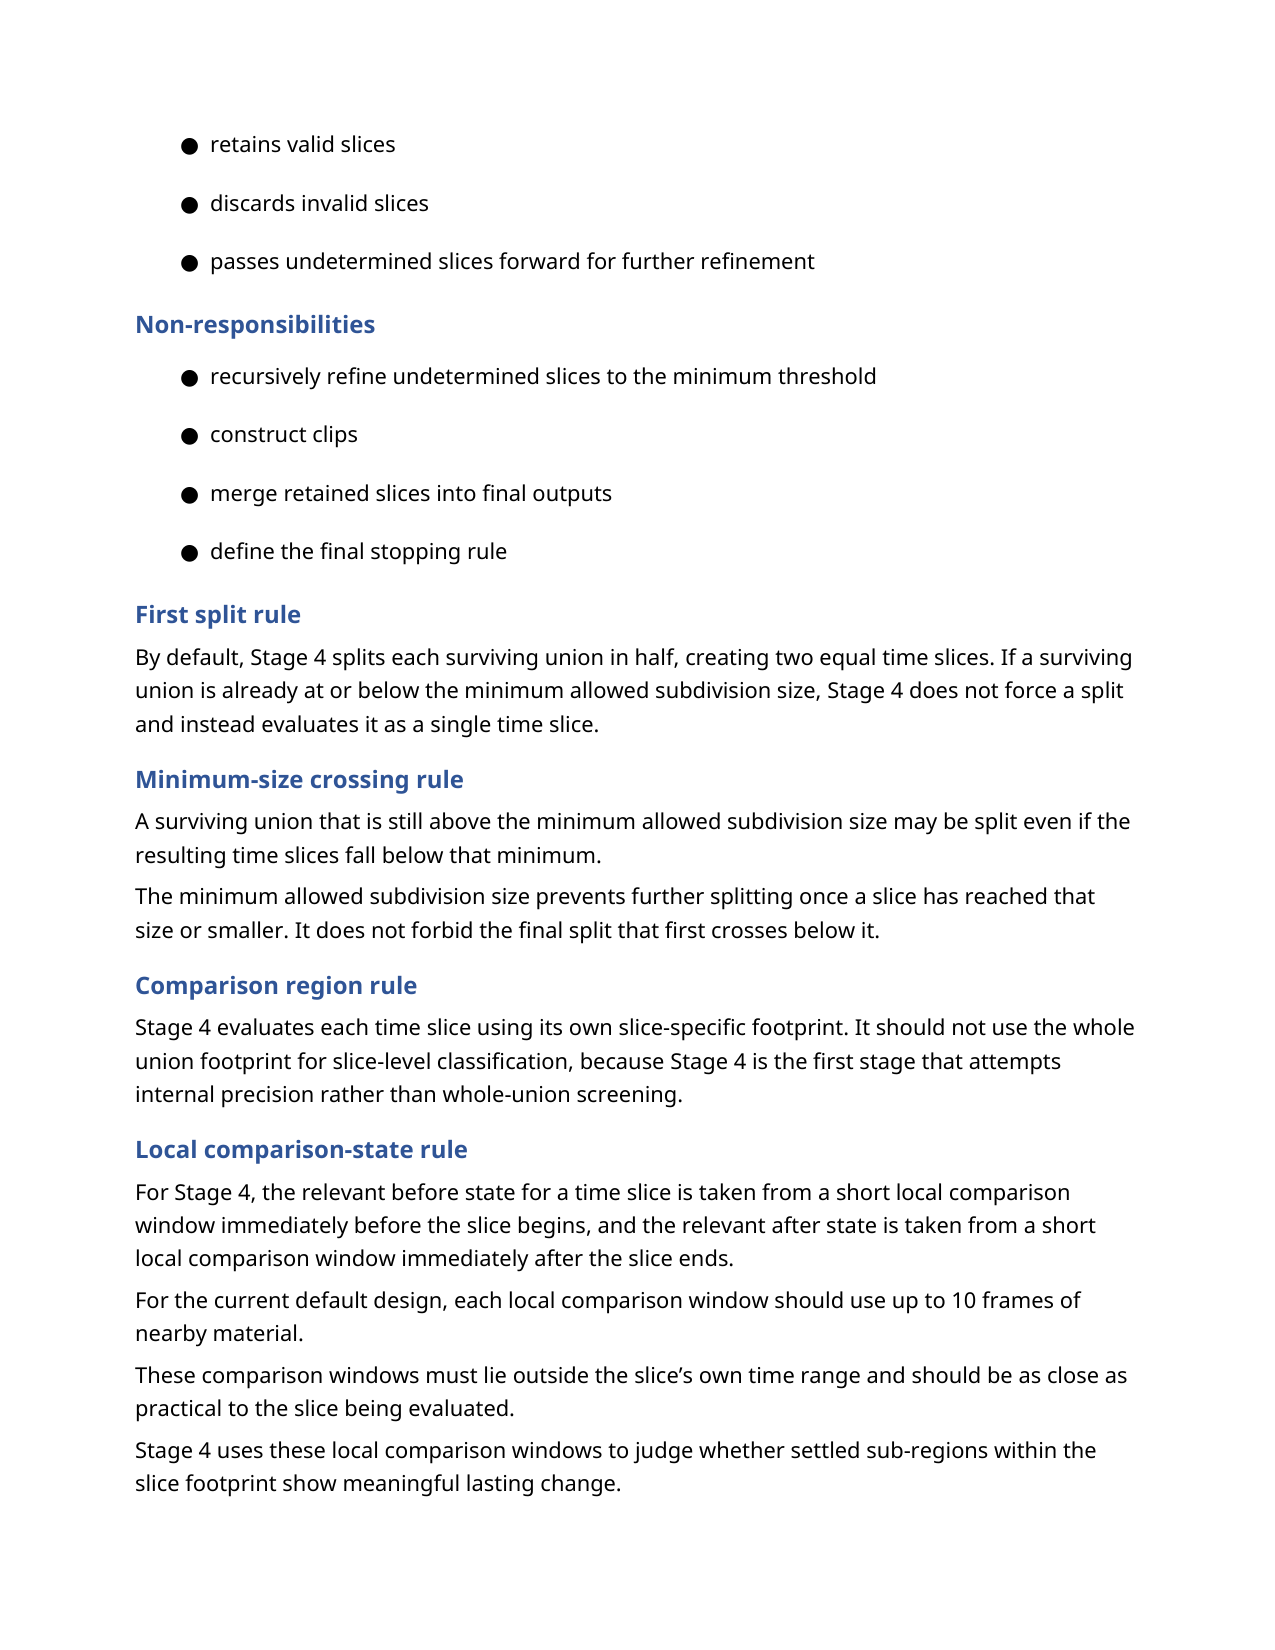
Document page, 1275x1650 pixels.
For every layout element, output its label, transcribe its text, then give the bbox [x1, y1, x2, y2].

list passes undetermined slices forward for further refinement [180, 237, 1140, 282]
text Stage 4 evaluates each time slice using its own slice-specific footprint. It should not use the whole union footprint for slice-level classification, because Stage 4 is the first stage that attempts internal precision rather than whole-union screening. [135, 1012, 1140, 1109]
subtitle Non-responsibilities [135, 308, 1140, 341]
subtitle Comparison region rule [135, 969, 1140, 1001]
list merge retained slices into final outputs [180, 469, 1140, 514]
text These comparison windows must lie outside the slice’s own time range and should be as close as practical to the slice being evaluated. [135, 1360, 1140, 1423]
text By default, Stage 4 splits each surviving union in half, creating two equal time slices. If a surviving union is already at or below the minimum allowed subdivision size, Stage 4 does not force a split and instead evaluates it as a single time slice. [135, 642, 1140, 738]
text For Stage 4, the relevant before state for a time slice is taken from a short local comparison window immediately before the slice begins, and the relevant after state is taken from a short local comparison window immediately after the slice ends. [135, 1177, 1140, 1273]
text For the current default design, each local comparison window should use up to 10 frames of nearby material. [135, 1285, 1140, 1348]
subtitle Minimum-size crossing rule [135, 763, 1140, 795]
text Stage 4 uses these local comparison windows to judge whether settled sub-regions within the slice footprint show meaningful lasting change. [135, 1435, 1140, 1498]
list retains valid slices [180, 120, 1140, 165]
text The minimum allowed subdivision size prevents further splitting once a slice has reached that size or smaller. It does not forbid the final split that first crosses below it. [135, 881, 1140, 944]
list discards invalid slices [180, 178, 1140, 223]
list recursively refine undetermined slices to the minimum threshold [180, 352, 1140, 397]
subtitle Local comparison-state rule [135, 1133, 1140, 1166]
list construct clips [180, 410, 1140, 455]
subtitle First split rule [135, 598, 1140, 631]
text A surviving union that is still above the minimum allowed subdivision size may be split even if the resulting time slices fall below that minimum. [135, 806, 1140, 869]
list define the final stopping rule [180, 527, 1140, 572]
